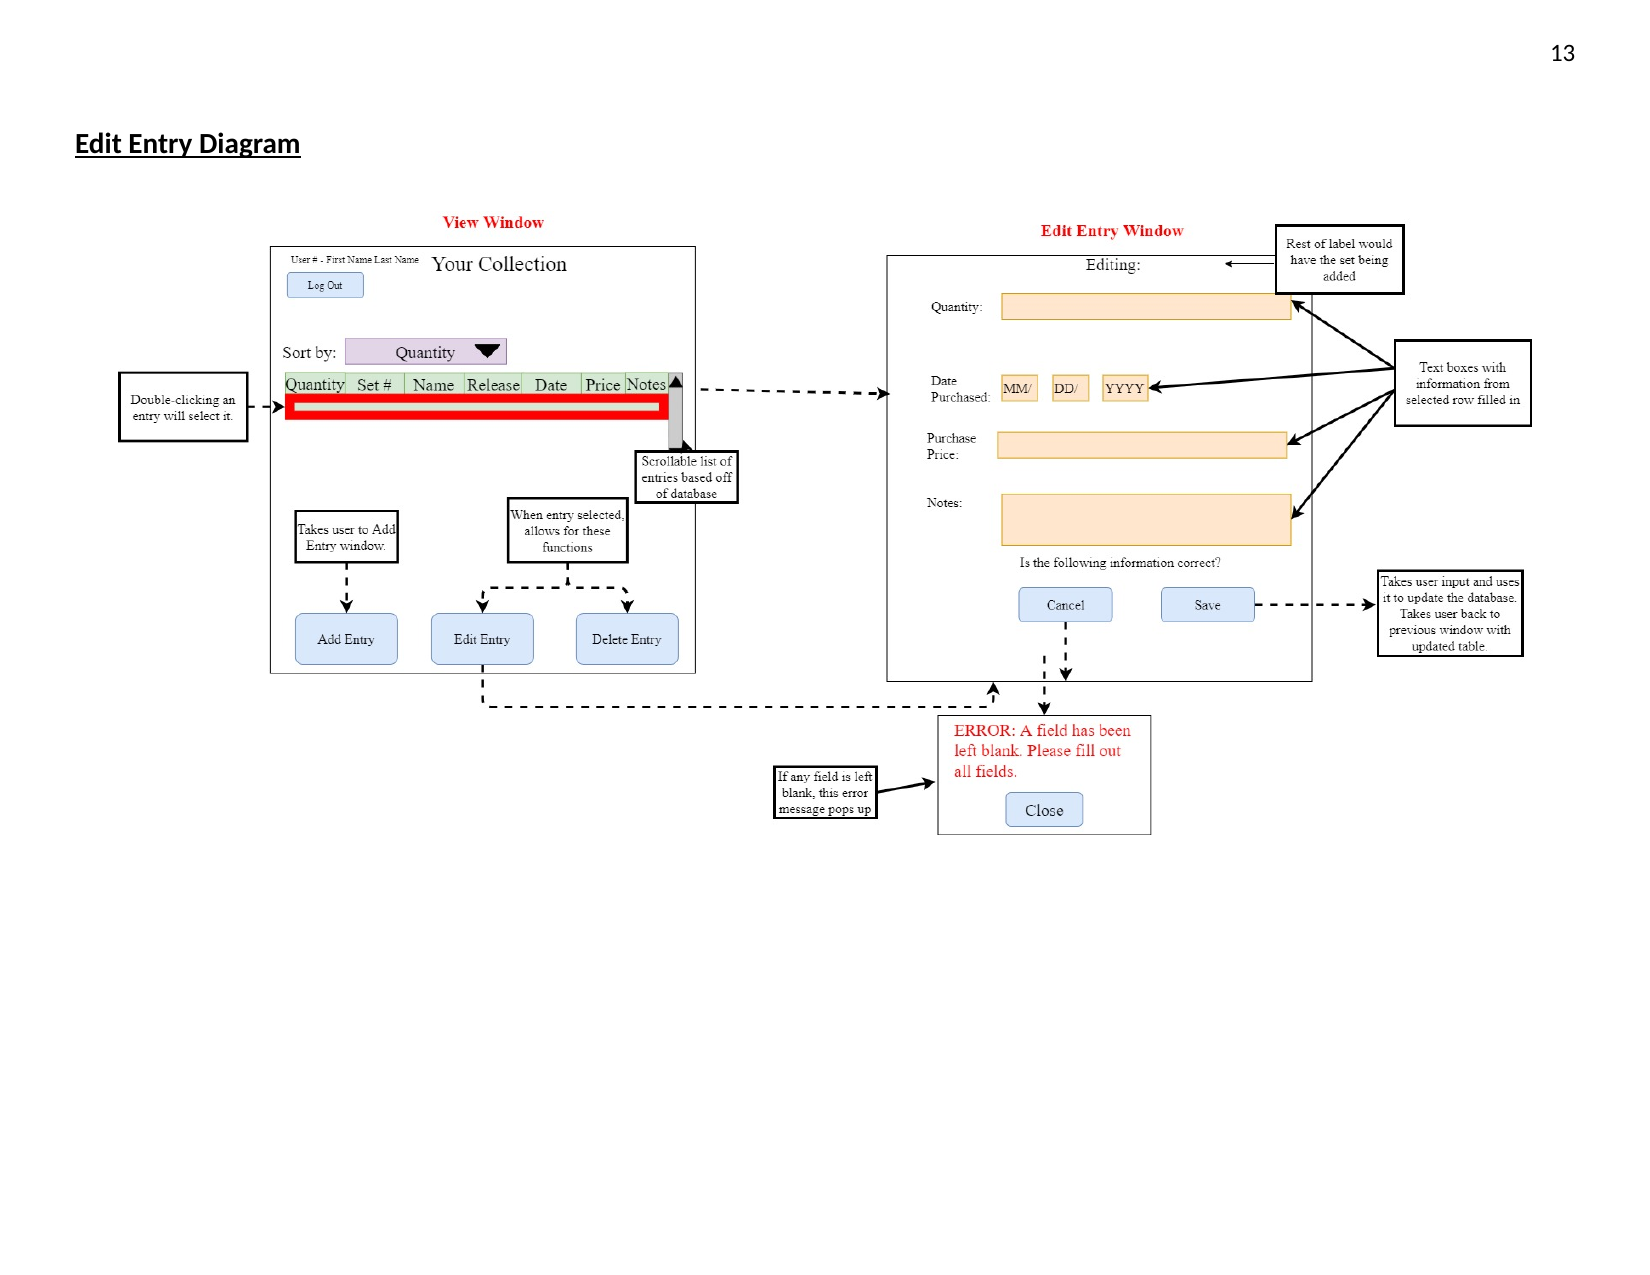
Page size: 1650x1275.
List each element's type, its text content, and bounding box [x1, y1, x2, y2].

subtitle Edit Entry Diagram [75, 126, 1575, 161]
